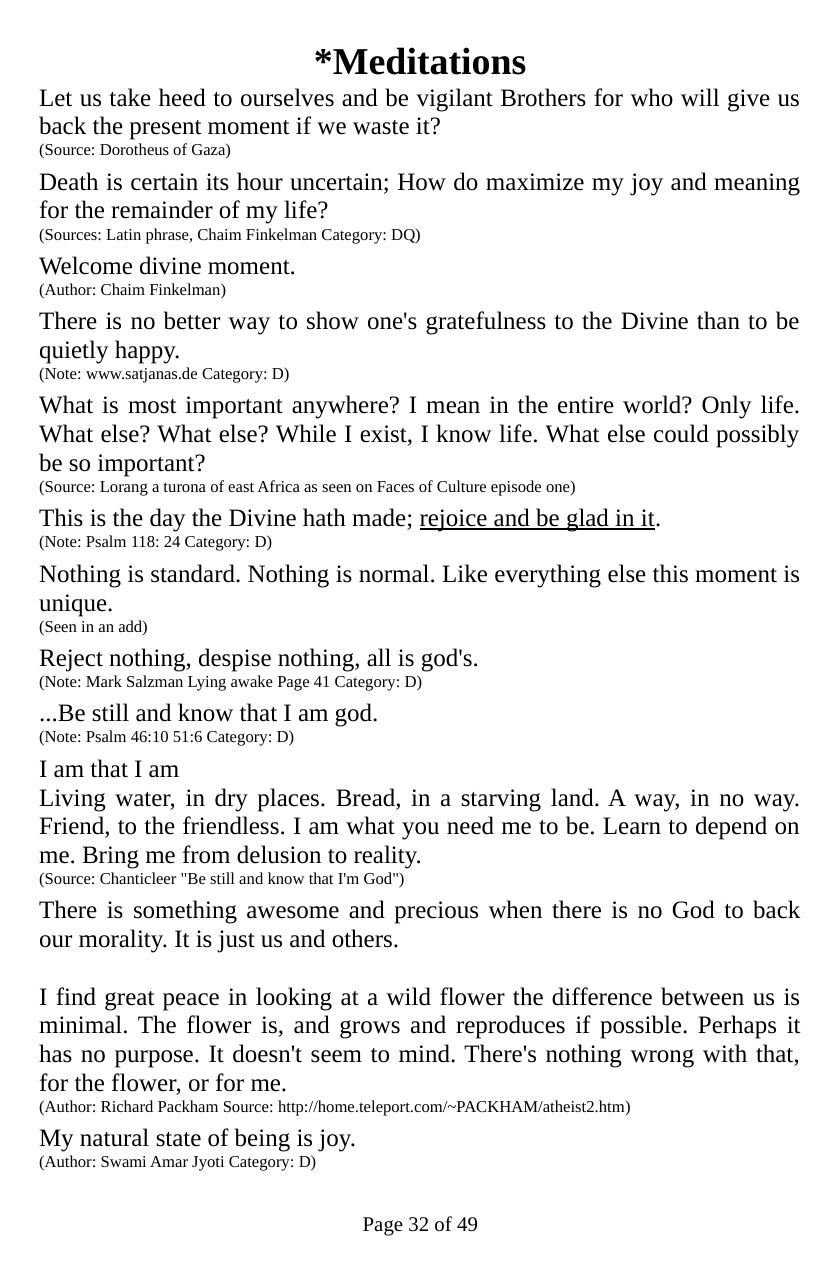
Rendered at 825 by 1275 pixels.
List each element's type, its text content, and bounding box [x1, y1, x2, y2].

text There is no better way to show one's gratefulness to the Divine than to be quietly happy. [39, 306, 801, 364]
text My natural state of being is joy. [39, 1123, 801, 1152]
text Death is certain its hour uncertain; How do maximize my joy and meaning for the remainder of my life? [39, 167, 801, 224]
text (Note: Mark Salzman Lying awake Page 41 Category: D) [39, 672, 801, 691]
text (Source: Dorotheus of Gaza) [39, 140, 801, 159]
text (Note: Psalm 118: 24 Category: D) [39, 532, 801, 551]
text Let us take heed to ourselves and be vigilant Brothers for who will give us back the present moment if we waste it? [39, 83, 801, 140]
text (Seen in an add) [39, 616, 801, 636]
text I find great peace in looking at a wild flower the difference between us is minimal. The flower is, and grows and reproduces if possible. Perhaps it has no purpose. It doesn't seem to mind. There's nothing wrong with that, for the flower, or for me. [39, 982, 801, 1097]
text (Author: Chaim Finkelman) [39, 280, 801, 299]
text Welcome divine moment. [39, 251, 801, 280]
text ...Be still and know that I am god. [39, 698, 801, 727]
text (Author: Richard Packham Source: http://home.teleport.com/~PACKHAM/atheist2.htm) [39, 1097, 801, 1116]
text Living water, in dry places. Bread, in a starving land. A way, in no way. Friend, to the friendless. I am what you need me to be. Learn to depend on me. Bring me from delusion to reality. [39, 783, 801, 869]
text (Source: Chanticleer "Be still and know that I'm God") [39, 869, 801, 888]
text What is most important anywhere? I mean in the entire world? Only life. What else? What else? While I exist, I know life. What else could possibly be so important? [39, 391, 801, 477]
subtitle *Meditations [39, 39, 801, 83]
text Reject nothing, despise nothing, all is god's. [39, 643, 801, 672]
text This is the day the Divine hath made; rejoice and be glad in it. [39, 503, 801, 532]
text Nothing is standard. Nothing is normal. Like everything else this moment is unique. [39, 559, 801, 616]
text (Source: Lorang a turona of east Africa as seen on Faces of Culture episode one) [39, 477, 801, 496]
text (Note: www.satjanas.de Category: D) [39, 364, 801, 383]
text (Sources: Latin phrase, Chaim Finkelman Category: DQ) [39, 224, 801, 243]
text (Author: Swami Amar Jyoti Category: D) [39, 1152, 801, 1171]
text There is something awesome and precious when there is no God to back our morality. It is just us and others. [39, 896, 801, 953]
text I am that I am [39, 754, 801, 783]
text (Note: Psalm 46:10 51:6 Category: D) [39, 727, 801, 746]
